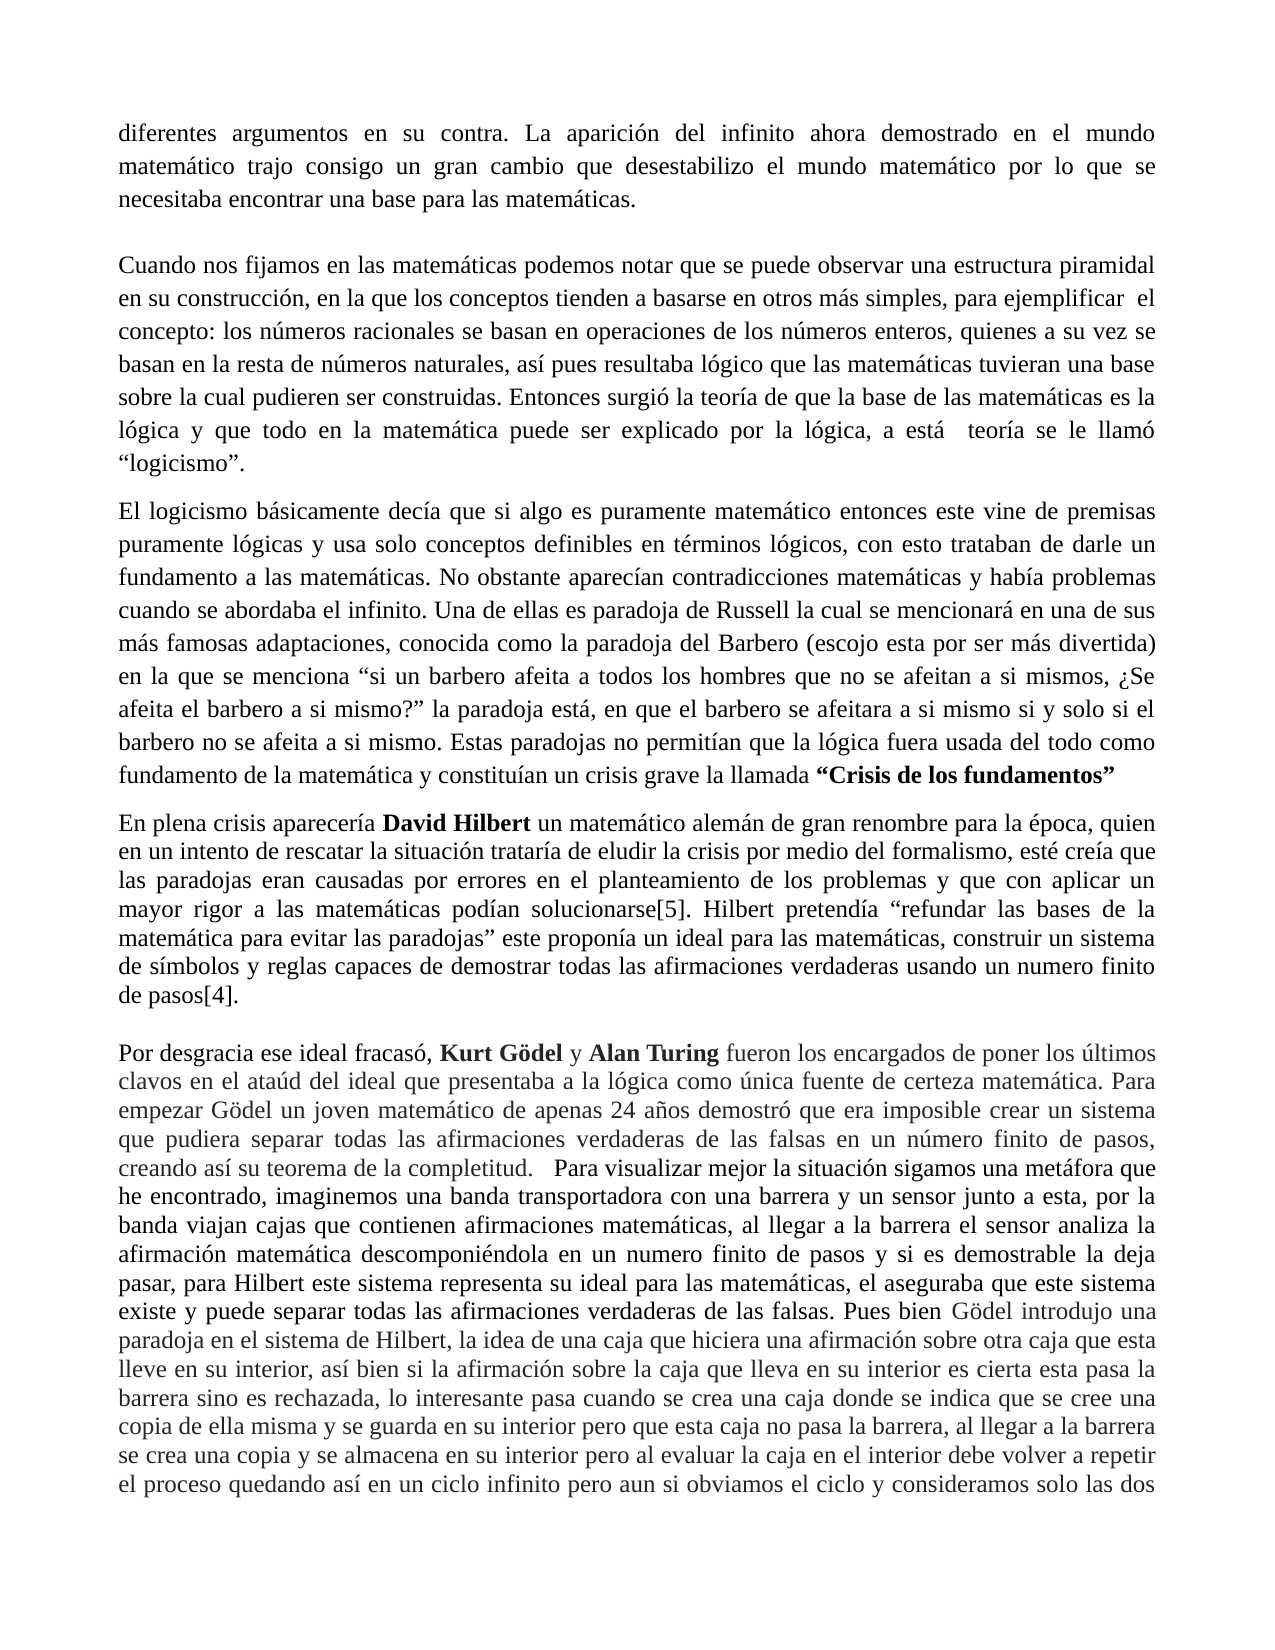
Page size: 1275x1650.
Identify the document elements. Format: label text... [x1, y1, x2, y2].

text diferentes argumentos en su contra. La aparición del infinito ahora demostrado en el mundo matemático trajo consigo un gran cambio que desestabilizo el mundo matemático por lo que se necesitaba encontrar una base para las matemáticas. [118, 118, 1157, 213]
text Cuando nos fijamos en las matemáticas podemos notar que se puede observar una estructura piramidal en su construcción, en la que los conceptos tienden a basarse en otros más simples, para ejemplificar el concepto: los números racionales se basan en operaciones de los números enteros, quienes a su vez se basan en la resta de números naturales, así pues resultaba lógico que las matemáticas tuvieran una base sobre la cual pudieren ser construidas. Entonces surgió la teoría de que la base de las matemáticas es la lógica y que todo en la matemática puede ser explicado por la lógica, a está teoría se le llamó “logicismo”. [118, 250, 1157, 477]
text En plena crisis aparecería David Hilbert un matemático alemán de gran renombre para la época, quien en un intento de rescatar la situación trataría de eludir la crisis por medio del formalismo, esté creía que las paradojas eran causadas por errores en el planteamiento de los problemas y que con aplicar un mayor rigor a las matemáticas podían solucionarse[5]. Hilbert pretendía “refundar las bases de la matemática para evitar las paradojas” este proponía un ideal para las matemáticas, construir un sistema de símbolos y reglas capaces de demostrar todas las afirmaciones verdaderas usando un numero finito de pasos[4]. [118, 808, 1157, 1009]
text El logicismo básicamente decía que si algo es puramente matemático entonces este vine de premisas puramente lógicas y usa solo conceptos definibles en términos lógicos, con esto trataban de darle un fundamento a las matemáticas. No obstante aparecían contradicciones matemáticas y había problemas cuando se abordaba el infinito. Una de ellas es paradoja de Russell la cual se mencionará en una de sus más famosas adaptaciones, conocida como la paradoja del Barbero (escojo esta por ser más divertida) en la que se menciona “si un barbero afeita a todos los hombres que no se afeitan a si mismos, ¿Se afeita el barbero a si mismo?” la paradoja está, en que el barbero se afeitara a si mismo si y solo si el barbero no se afeita a si mismo. Estas paradojas no permitían que la lógica fuera usada del todo como fundamento de la matemática y constituían un crisis grave la llamada “Crisis de los fundamentos” [118, 496, 1157, 789]
text Por desgracia ese ideal fracasó, Kurt Gödel y Alan Turing fueron los encargados de poner los últimos clavos en el ataúd del ideal que presentaba a la lógica como única fuente de certeza matemática. Para empezar Gödel un joven matemático de apenas 24 años demostró que era imposible crear un sistema que pudiera separar todas las afirmaciones verdaderas de las falsas en un número finito de pasos, creando así su teorema de la completitud. Para visualizar mejor la situación sigamos una metáfora que he encontrado, imaginemos una banda transportadora con una barrera y un sensor junto a esta, por la banda viajan cajas que contienen afirmaciones matemáticas, al llegar a la barrera el sensor analiza la afirmación matemática descomponiéndola en un numero finito de pasos y si es demostrable la deja pasar, para Hilbert este sistema representa su ideal para las matemáticas, el aseguraba que este sistema existe y puede separar todas las afirmaciones verdaderas de las falsas. Pues bien Gödel introdujo una paradoja en el sistema de Hilbert, la idea de una caja que hiciera una afirmación sobre otra caja que esta lleve en su interior, así bien si la afirmación sobre la caja que lleva en su interior es cierta esta pasa la barrera sino es rechazada, lo interesante pasa cuando se crea una caja donde se indica que se cree una copia de ella misma y se guarda en su interior pero que esta caja no pasa la barrera, al llegar a la barrera se crea una copia y se almacena en su interior pero al evaluar la caja en el interior debe volver a repetir el proceso quedando así en un ciclo infinito pero aun si obviamos el ciclo y consideramos solo las dos [118, 1038, 1157, 1498]
